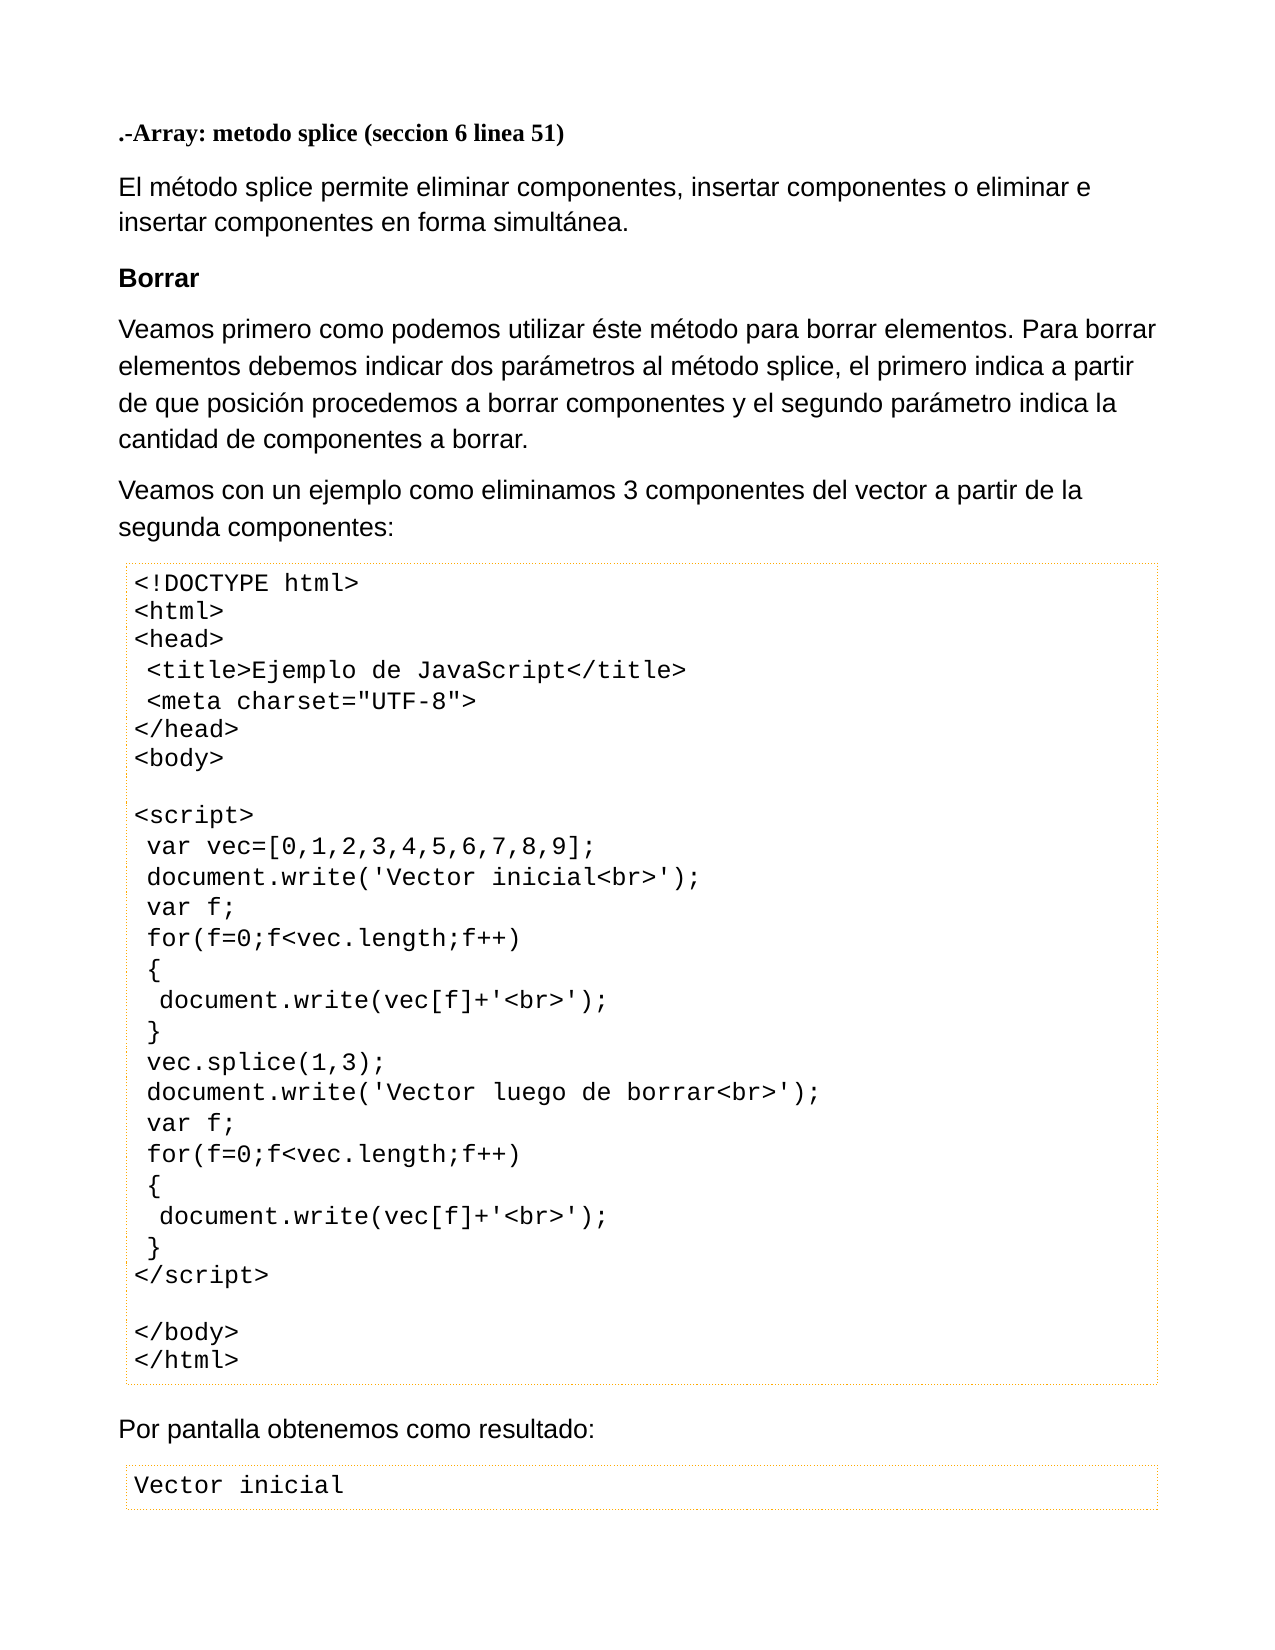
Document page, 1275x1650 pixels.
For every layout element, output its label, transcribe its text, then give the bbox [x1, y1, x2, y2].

text document.write('Vector luego de borrar<br>'); [126, 1069, 1157, 1100]
text for(f=0;f<vec.length;f++) [126, 1131, 1157, 1162]
text document.write(vec[f]+'<br>'); [126, 977, 1157, 1008]
text Por pantalla obtenemos como resultado: [118, 1414, 1157, 1444]
text </script> [126, 1254, 1157, 1291]
text vec.splice(1,3); [126, 1039, 1157, 1069]
text var f; [126, 1100, 1157, 1131]
text } [126, 1224, 1157, 1254]
text { [126, 1162, 1157, 1193]
text <meta charset="UTF-8"> [126, 678, 1157, 709]
text document.write('Vector inicial<br>'); [126, 854, 1157, 884]
text { [126, 946, 1157, 977]
text El método splice permite eliminar componentes, insertar componentes o eliminar e insertar componentes en forma simultánea. [118, 172, 1157, 237]
text <title>Ejemplo de JavaScript</title> [126, 647, 1157, 678]
text var vec=[0,1,2,3,4,5,6,7,8,9]; [126, 823, 1157, 854]
text document.write(vec[f]+'<br>'); [126, 1193, 1157, 1224]
text <script> [126, 794, 1157, 823]
text Veamos primero como podemos utilizar éste método para borrar elementos. Para borrar elementos debemos indicar dos parámetros al método splice, el primero indica a partir de que posición procedemos a borrar componentes y el segundo parámetro indica la cantidad de componentes a borrar. [118, 314, 1157, 454]
text Borrar [118, 263, 1157, 293]
text for(f=0;f<vec.length;f++) [126, 915, 1157, 946]
text Veamos con un ejemplo como eliminamos 3 componentes del vector a partir de la segunda componentes: [118, 475, 1157, 542]
text } [126, 1008, 1157, 1039]
text var f; [126, 884, 1157, 915]
text </html> [126, 1340, 1157, 1384]
text </body> [126, 1312, 1157, 1340]
text Vector inicial [126, 1465, 1157, 1509]
text <body> [126, 737, 1157, 774]
text <!DOCTYPE html> [126, 562, 1157, 591]
text <head> [126, 619, 1157, 647]
text .-Array: metodo splice (seccion 6 linea 51) [118, 118, 1157, 147]
text </head> [126, 709, 1157, 737]
text <html> [126, 591, 1157, 619]
